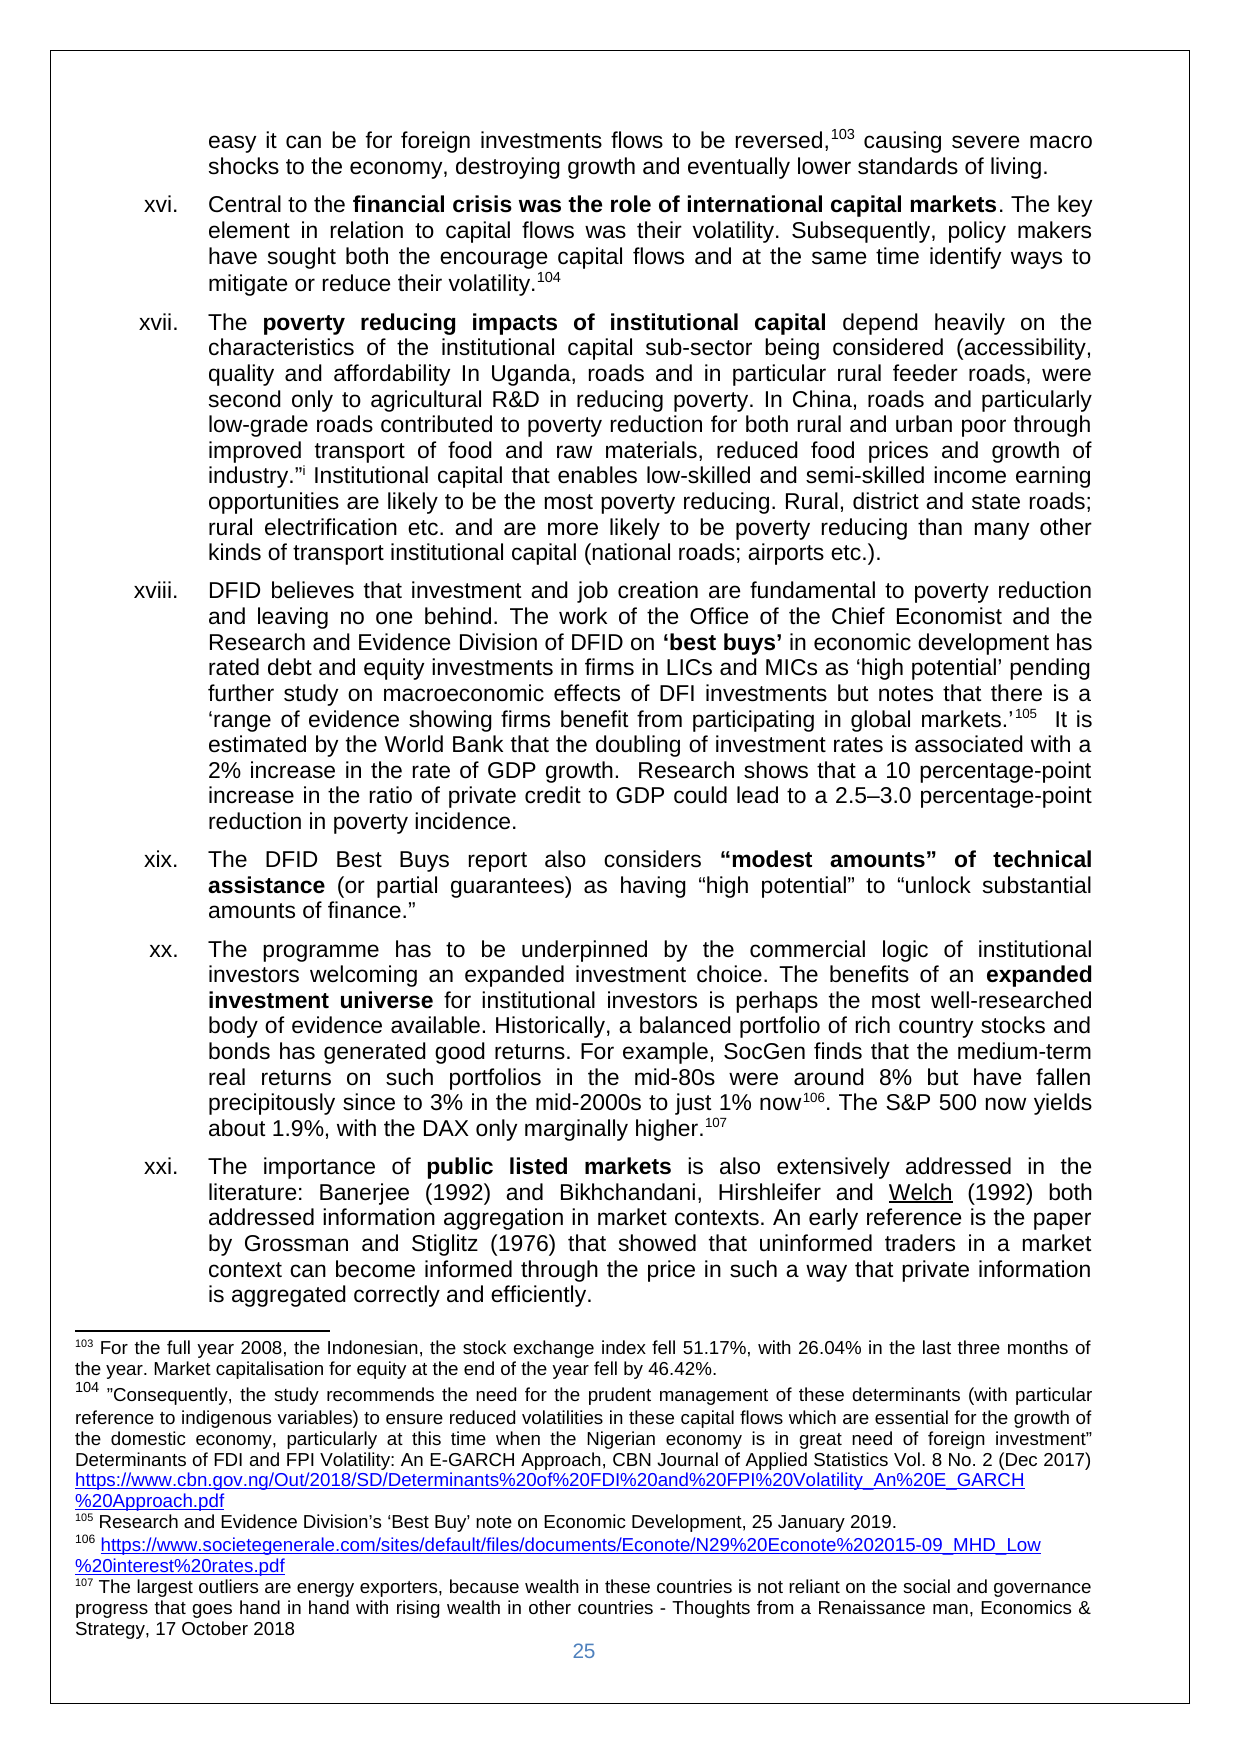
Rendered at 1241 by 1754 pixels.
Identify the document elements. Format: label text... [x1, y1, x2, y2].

list The largest outliers are energy exporters, because wealth in these countries is not reliant on the social and governance progress that goes hand in hand with rising wealth in other countries - Thoughts from a Renaissance man, Economics & Strategy, 17 October 2018 [75, 1577, 1093, 1640]
list ”Consequently, the study recommends the need for the prudent management of these determinants (with particular reference to indigenous variables) to ensure reduced volatilities in these capital flows which are essential for the growth of the domestic economy, particularly at this time when the Nigerian economy is in great need of foreign investment” Determinants of FDI and FPI Volatility: An E-GARCH Approach, CBN Journal of Applied Statistics Vol. 8 No. 2 (Dec 2017) https://www.cbn.gov.ng/Out/2018/SD/Determinants%20of%20FDI%20and%20FPI%20Volatility_An%20E_GARCH%20Approach.pdf [75, 1379, 1093, 1512]
list The importance of public listed markets is also extensively addressed in the literature: Banerjee (1992) and Bikhchandani, Hirshleifer and Welch (1992) both addressed information aggregation in market contexts. An early reference is the paper by Grossman and Stiglitz (1976) that showed that uninformed traders in a market context can become informed through the price in such a way that private information is aggregated correctly and efficiently. [178, 1154, 1093, 1307]
list The DFID Best Buys report also considers “modest amounts” of technical assistance (or partial guarantees) as having “high potential” to “unlock substantial amounts of finance.” [178, 847, 1093, 924]
list https://www.societegenerale.com/sites/default/files/documents/Econote/N29%20Econote%202015-09_MHD_Low%20interest%20rates.pdf [75, 1533, 1093, 1577]
list easy it can be for foreign investments flows to be reversed, causing severe macro shocks to the economy, destroying growth and eventually lower standards of living. [178, 126, 1093, 179]
list Central to the financial crisis was the role of international capital markets. The key element in relation to capital flows was their volatility. Subsequently, policy makers have sought both the encourage capital flows and at the same time identify ways to mitigate or reduce their volatility. [178, 192, 1093, 297]
list The programme has to be underpinned by the commercial logic of institutional investors welcoming an expanded investment choice. The benefits of an expanded investment universe for institutional investors is perhaps the most well-researched body of evidence available. Historically, a balanced portfolio of rich country stocks and bonds has generated good returns. For example, SocGen finds that the medium-term real returns on such portfolios in the mid-80s were around 8% but have fallen precipitously since to 3% in the mid-2000s to just 1% now. The S&P 500 now yields about 1.9%, with the DAX only marginally higher. [178, 936, 1093, 1141]
list DFID believes that investment and job creation are fundamental to poverty reduction and leaving no one behind. The work of the Office of the Chief Economist and the Research and Evidence Division of DFID on ‘best buys’ in economic development has rated debt and equity investments in firms in LICs and MICs as ‘high potential’ pending further study on macroeconomic effects of DFI investments but notes that there is a ‘range of evidence showing firms benefit from participating in global markets.’ It is estimated by the World Bank that the doubling of investment rates is associated with a 2% increase in the rate of GDP growth. Research shows that a 10 percentage-point increase in the ratio of private credit to GDP could lead to a 2.5–3.0 percentage-point reduction in poverty incidence. [178, 578, 1093, 834]
list The poverty reducing impacts of institutional capital depend heavily on the characteristics of the institutional capital sub-sector being considered (accessibility, quality and affordability In Uganda, roads and in particular rural feeder roads, were second only to agricultural R&D in reducing poverty. In China, roads and particularly low-grade roads contributed to poverty reduction for both rural and urban poor through improved transport of food and raw materials, reduced food prices and growth of industry.” Institutional capital that enables low-skilled and semi-skilled income earning opportunities are likely to be the most poverty reducing. Rural, district and state roads; rural electrification etc. and are more likely to be poverty reducing than many other kinds of transport institutional capital (national roads; airports etc.). [178, 309, 1093, 566]
list Research and Evidence Division’s ‘Best Buy’ note on Economic Development, 25 January 2019. [75, 1512, 1093, 1533]
list For the full year 2008, the Indonesian, the stock exchange index fell 51.17%, with 26.04% in the last three months of the year. Market capitalisation for equity at the end of the year fell by 46.42%. [75, 1337, 1093, 1379]
